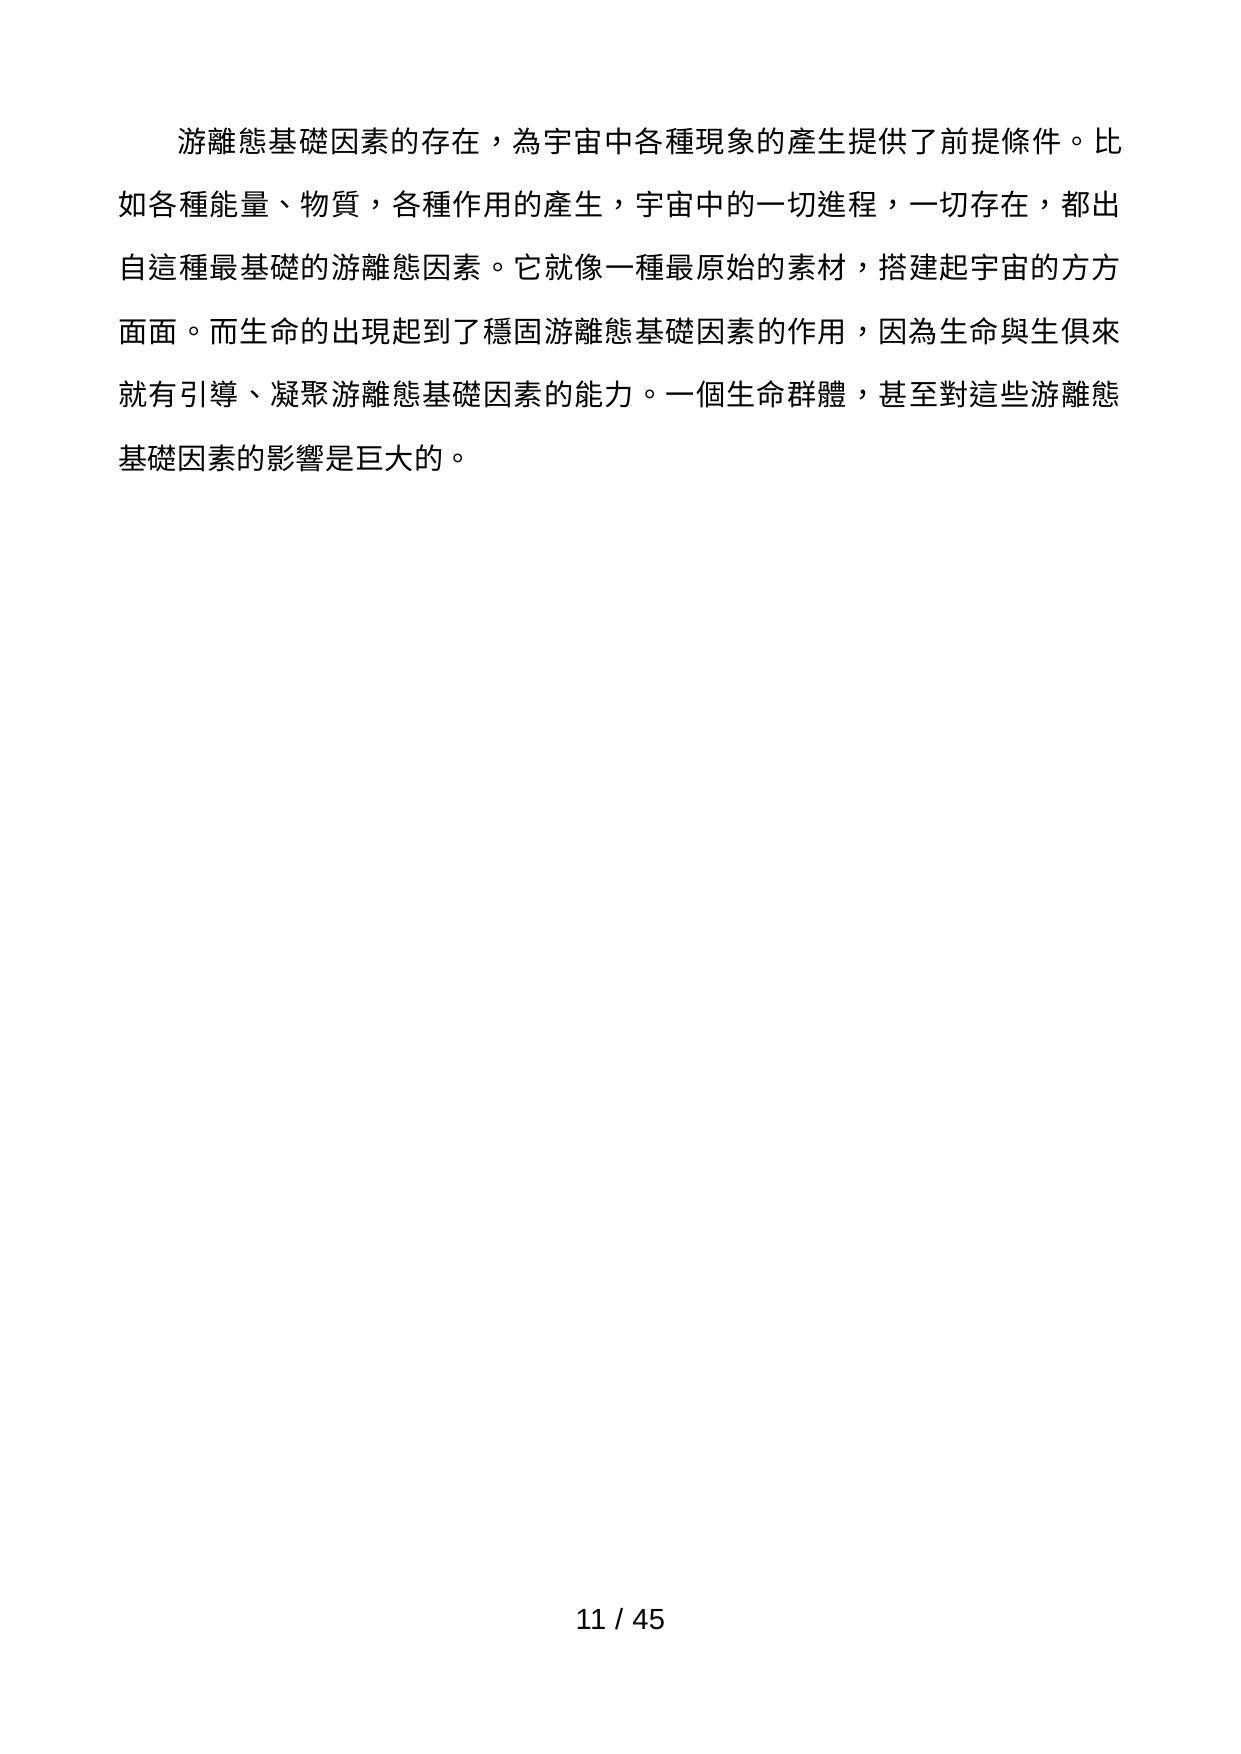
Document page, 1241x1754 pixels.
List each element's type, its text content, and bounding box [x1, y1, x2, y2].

text 游離態基礎因素的存在，為宇宙中各種現象的產生提供了前提條件。比如各種能量、物質，各種作用的產生，宇宙中的一切進程，一切存在，都出自這種最基礎的游離態因素。它就像一種最原始的素材，搭建起宇宙的方方面面。而生命的出現起到了穩固游離態基礎因素的作用，因為生命與生俱來就有引導、凝聚游離態基礎因素的能力。一個生命群體，甚至對這些游離態基礎因素的影響是巨大的。 [118, 118, 1122, 478]
